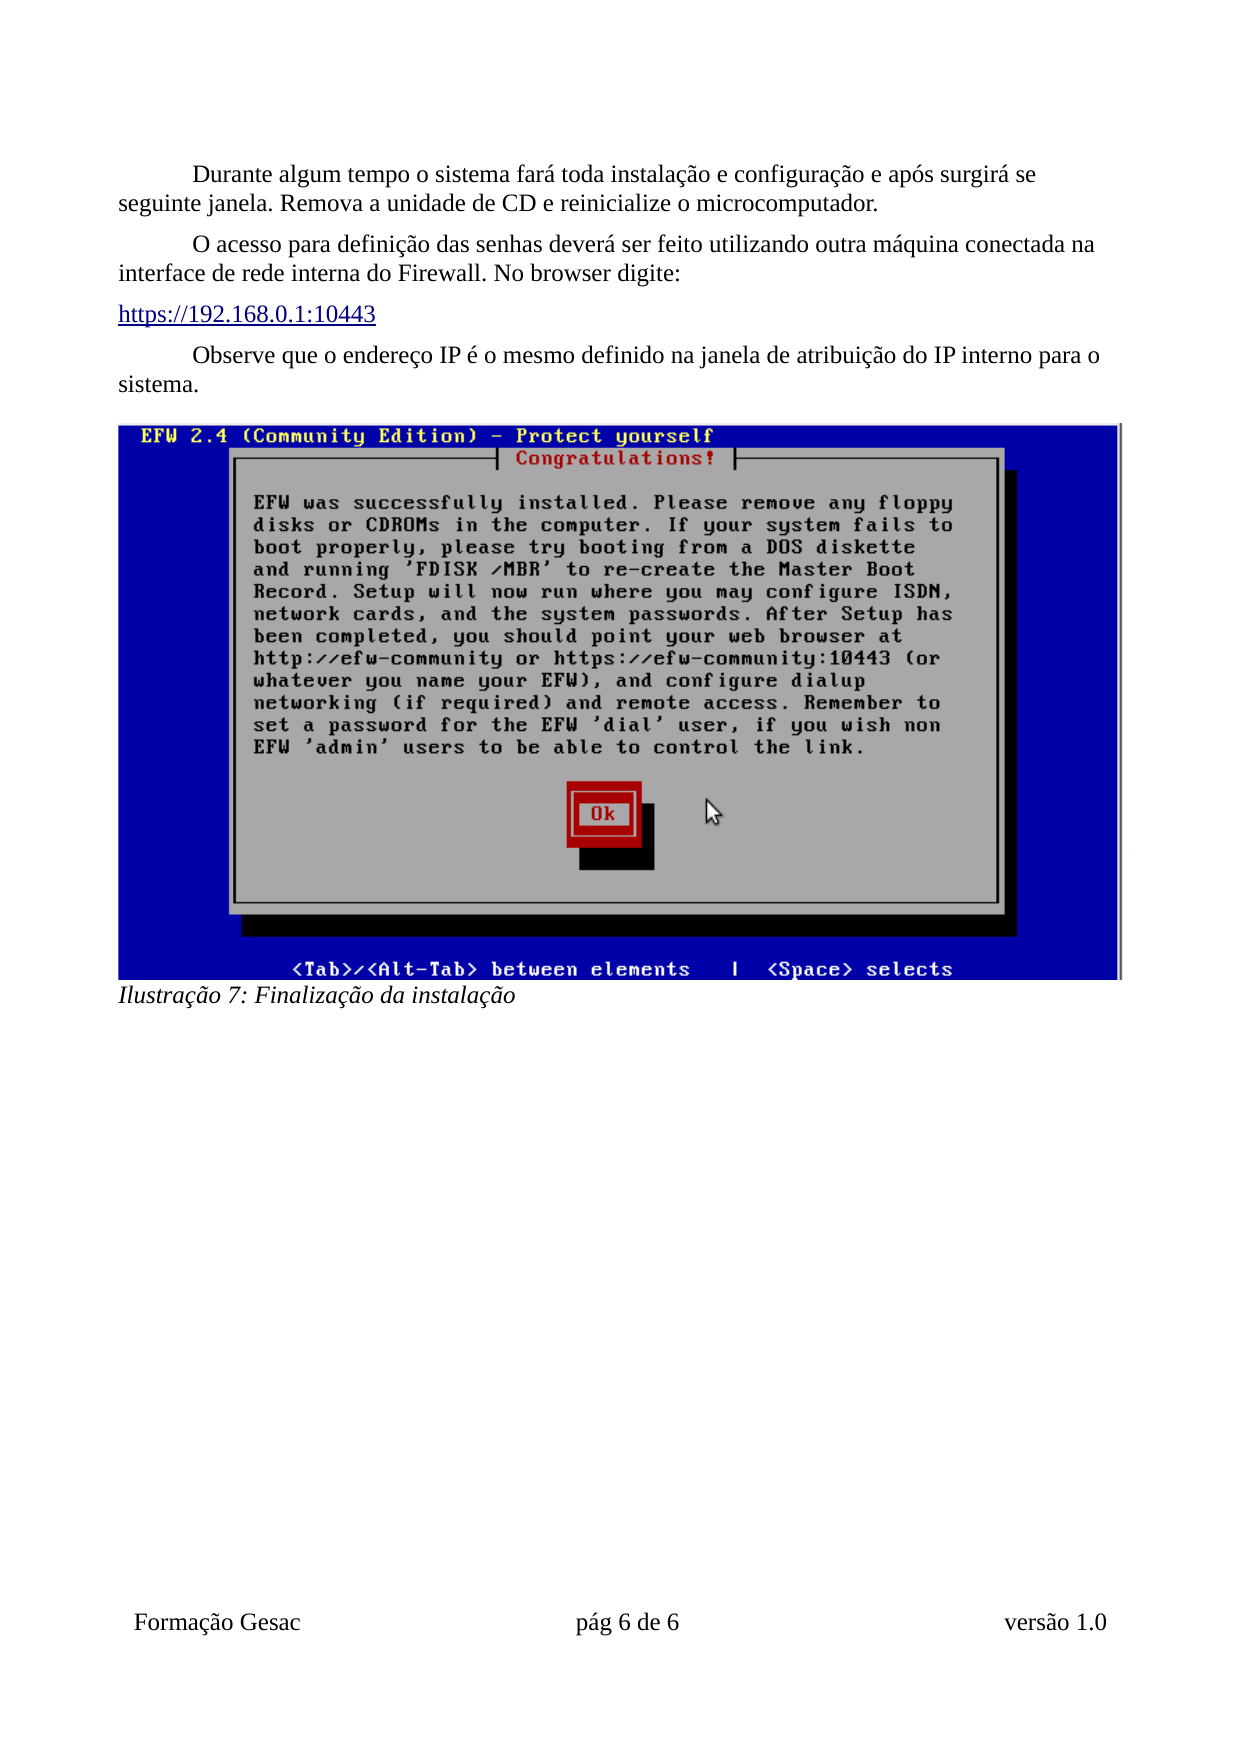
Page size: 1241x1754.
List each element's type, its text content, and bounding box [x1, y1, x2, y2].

text Durante algum tempo o sistema fará toda instalação e configuração e após surgirá se seguinte janela. Remova a unidade de CD e reinicialize o microcomputador. [118, 159, 1122, 217]
text https://192.168.0.1:10443 [118, 299, 1122, 328]
picture [118, 423, 1123, 980]
text Observe que o endereço IP é o mesmo definido na janela de atribuição do IP interno para o sistema. [118, 341, 1122, 398]
text O acesso para definição das senhas deverá ser feito utilizando outra máquina conectada na interface de rede interna do Firewall. No browser digite: [118, 229, 1122, 287]
text Ilustração 7: Finalização da instalação [118, 980, 1122, 1009]
